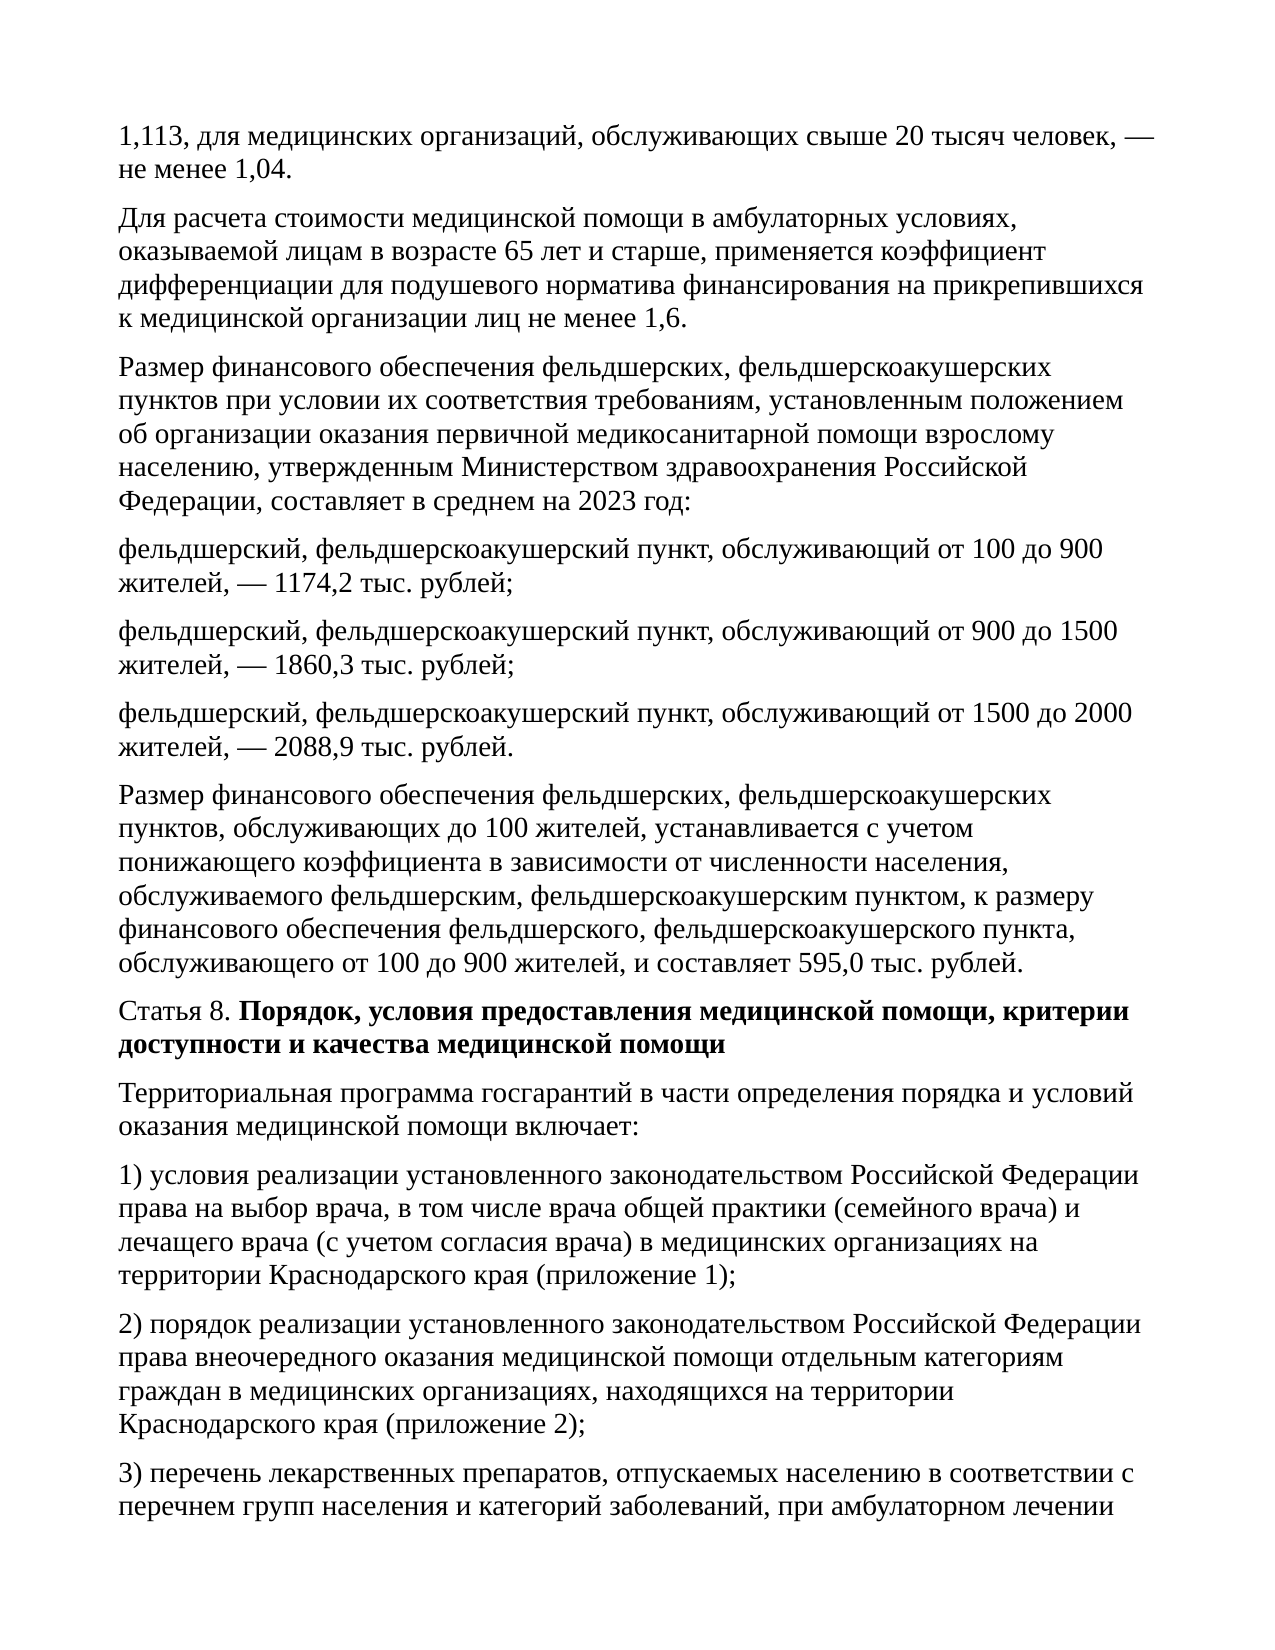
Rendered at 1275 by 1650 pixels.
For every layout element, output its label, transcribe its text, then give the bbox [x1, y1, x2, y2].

text 1,113, для медицинских организаций, обслуживающих свыше 20 тысяч человек, — не менее 1,04. [118, 118, 1157, 185]
text 2) порядок реализации установленного законодательством Российской Федерации права внеочередного оказания медицинской помощи отдельным категориям граждан в медицинских организациях, находящихся на территории Краснодарского края (приложение 2); [118, 1306, 1157, 1440]
text Статья 8. Порядок, условия предоставления медицинской помощи, критерии доступности и качества медицинской помощи [118, 993, 1157, 1060]
text Размер финансового обеспечения фельдшерских, фельдшерскоакушерских пунктов при условии их соответствия требованиям, установленным положением об организации оказания первичной медикосанитарной помощи взрослому населению, утвержденным Министерством здравоохранения Российской Федерации, составляет в среднем на 2023 год: [118, 349, 1157, 517]
text 1) условия реализации установленного законодательством Российской Федерации права на выбор врача, в том числе врача общей практики (семейного врача) и лечащего врача (с учетом согласия врача) в медицинских организациях на территории Краснодарского края (приложение 1); [118, 1157, 1157, 1291]
text фельдшерский, фельдшерскоакушерский пункт, обслуживающий от 900 до 1500 жителей, — 1860,3 тыс. рублей; [118, 613, 1157, 680]
text фельдшерский, фельдшерскоакушерский пункт, обслуживающий от 1500 до 2000 жителей, — 2088,9 тыс. рублей. [118, 695, 1157, 762]
text Территориальная программа госгарантий в части определения порядка и условий оказания медицинской помощи включает: [118, 1075, 1157, 1142]
text Размер финансового обеспечения фельдшерских, фельдшерскоакушерских пунктов, обслуживающих до 100 жителей, устанавливается с учетом понижающего коэффициента в зависимости от численности населения, обслуживаемого фельдшерским, фельдшерскоакушерским пунктом, к размеру финансового обеспечения фельдшерского, фельдшерскоакушерского пункта, обслуживающего от 100 до 900 жителей, и составляет 595,0 тыс. рублей. [118, 777, 1157, 978]
text фельдшерский, фельдшерскоакушерский пункт, обслуживающий от 100 до 900 жителей, — 1174,2 тыс. рублей; [118, 531, 1157, 598]
text Для расчета стоимости медицинской помощи в амбулаторных условиях, оказываемой лицам в возрасте 65 лет и старше, применяется коэффициент дифференциации для подушевого норматива финансирования на прикрепившихся к медицинской организации лиц не менее 1,6. [118, 200, 1157, 334]
text 3) перечень лекарственных препаратов, отпускаемых населению в соответствии с перечнем групп населения и категорий заболеваний, при амбулаторном лечении [118, 1455, 1157, 1522]
